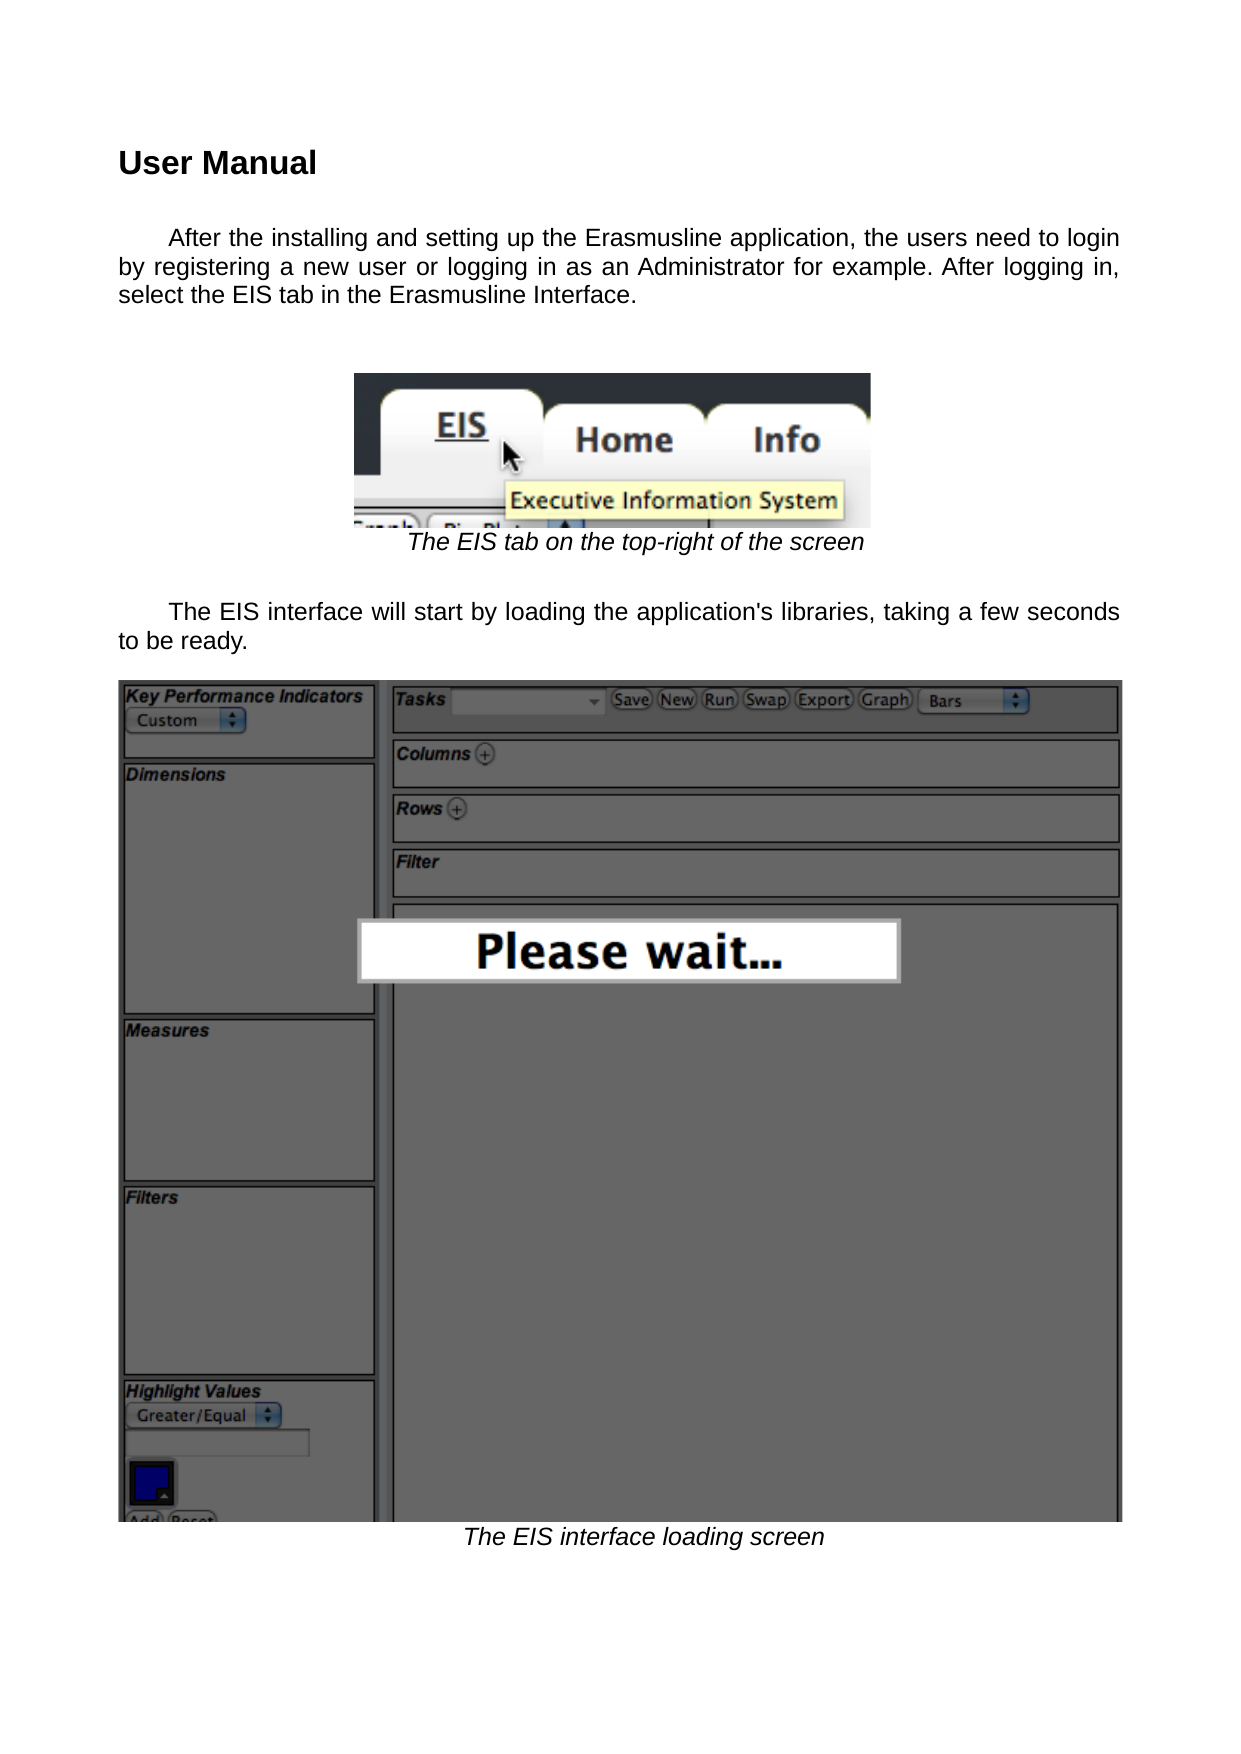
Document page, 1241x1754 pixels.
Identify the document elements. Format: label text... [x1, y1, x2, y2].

picture [118, 680, 1123, 1522]
text The EIS interface will start by loading the application's libraries, taking a few seconds to be ready. [118, 597, 1122, 655]
text After the installing and setting up the Erasmusline application, the users need to login by registering a new user or logging in as an Administrator for example. After logging in, select the EIS tab in the Erasmusline Interface. [118, 223, 1122, 309]
text The EIS tab on the top-right of the screen [354, 528, 870, 556]
subtitle User Manual [118, 143, 1122, 182]
picture [354, 373, 871, 528]
text The EIS interface loading screen [118, 1522, 1122, 1550]
